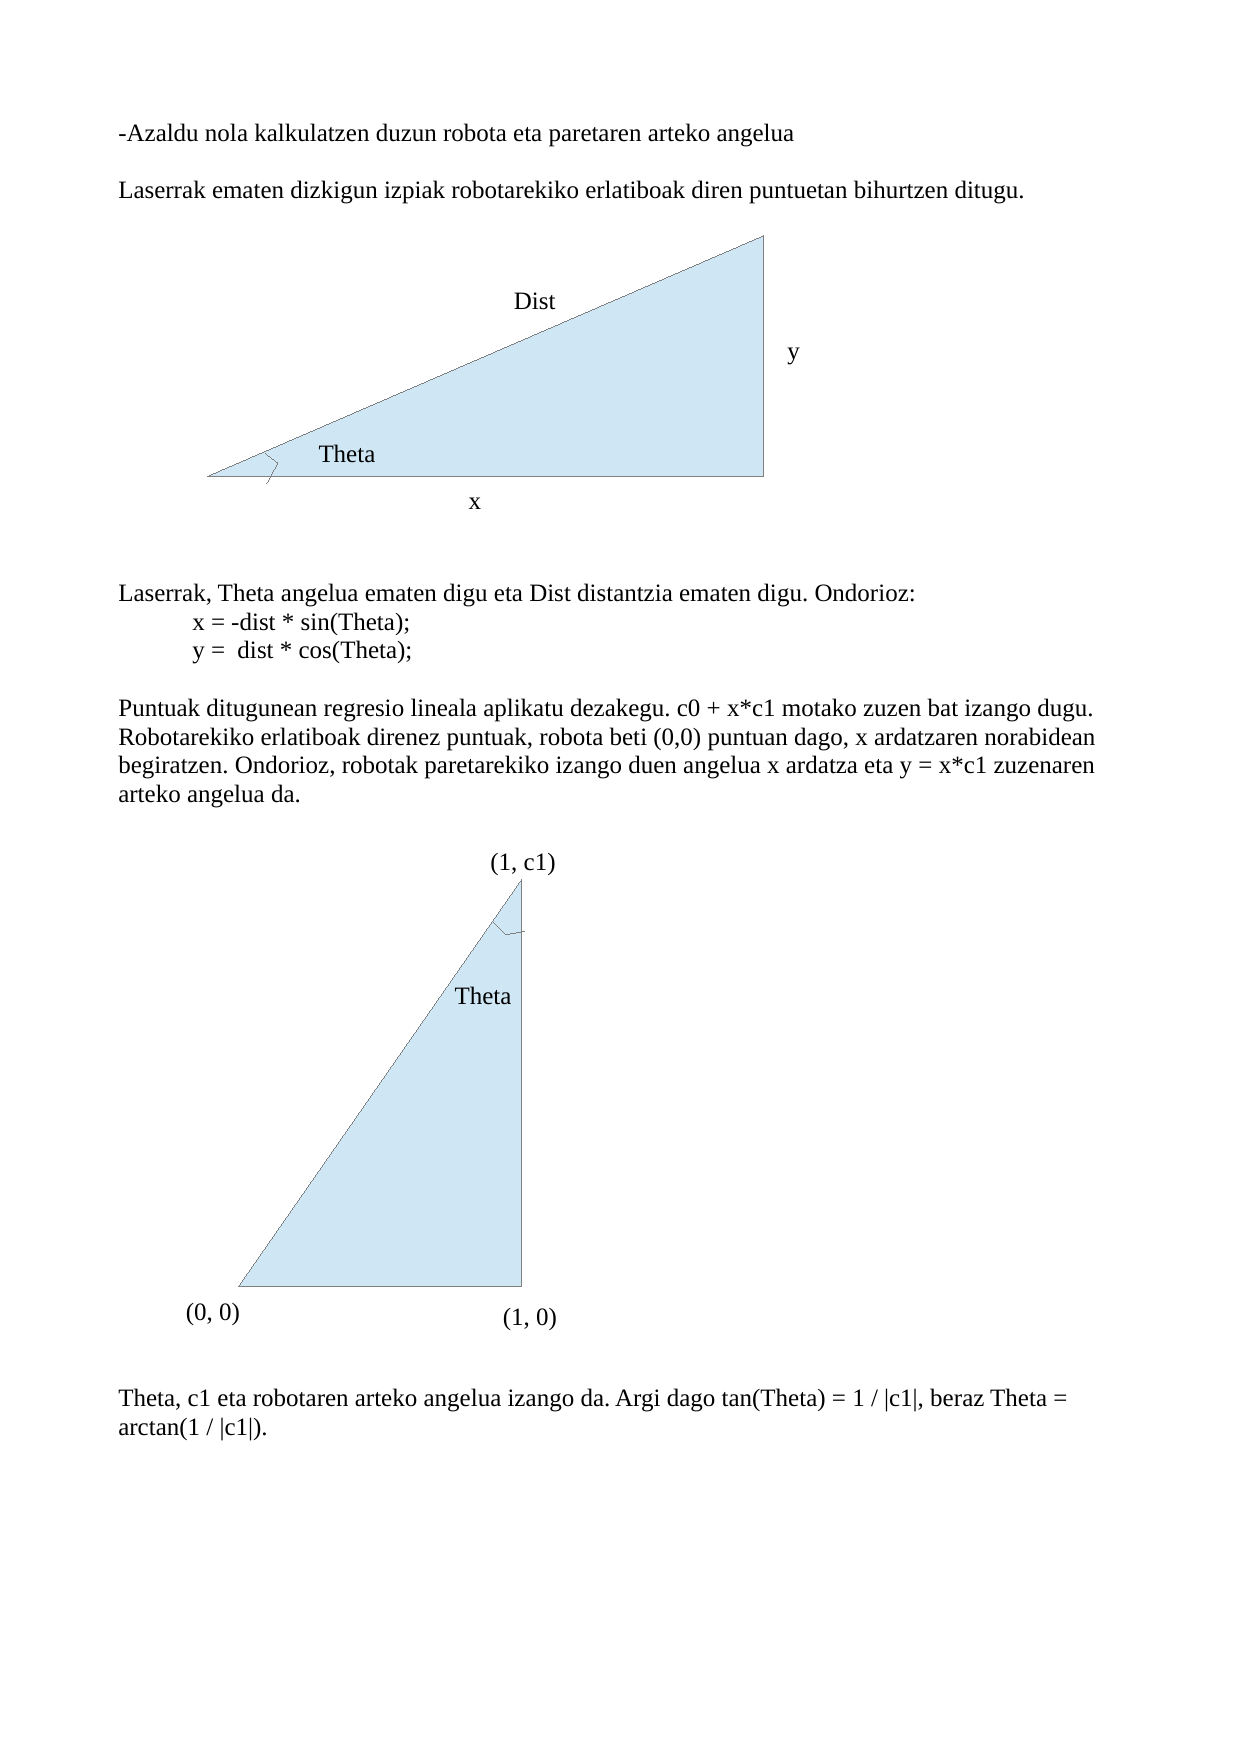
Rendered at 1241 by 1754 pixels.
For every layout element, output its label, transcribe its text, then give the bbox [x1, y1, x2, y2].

text x = -dist * sin(Theta); [118, 607, 1122, 636]
text Puntuak ditugunean regresio lineala aplikatu dezakegu. c0 + x*c1 motako zuzen bat izango dugu. Robotarekiko erlatiboak direnez puntuak, robota beti (0,0) puntuan dago, x ardatzaren norabidean begiratzen. Ondorioz, robotak paretarekiko izango duen angelua x ardatza eta y = x*c1 zuzenaren arteko angelua da. [118, 693, 1122, 808]
text Laserrak ematen dizkigun izpiak robotarekiko erlatiboak diren puntuetan bihurtzen ditugu. [118, 176, 1122, 204]
text -Azaldu nola kalkulatzen duzun robota eta paretaren arteko angelua [118, 118, 1122, 147]
text Laserrak, Theta angelua ematen digu eta Dist distantzia ematen digu. Ondorioz: [118, 578, 1122, 607]
text y = dist * cos(Theta); [118, 636, 1122, 664]
text Theta, c1 eta robotaren arteko angelua izango da. Argi dago tan(Theta) = 1 / |c1|, beraz Theta = arctan(1 / |c1|). [118, 1383, 1122, 1441]
